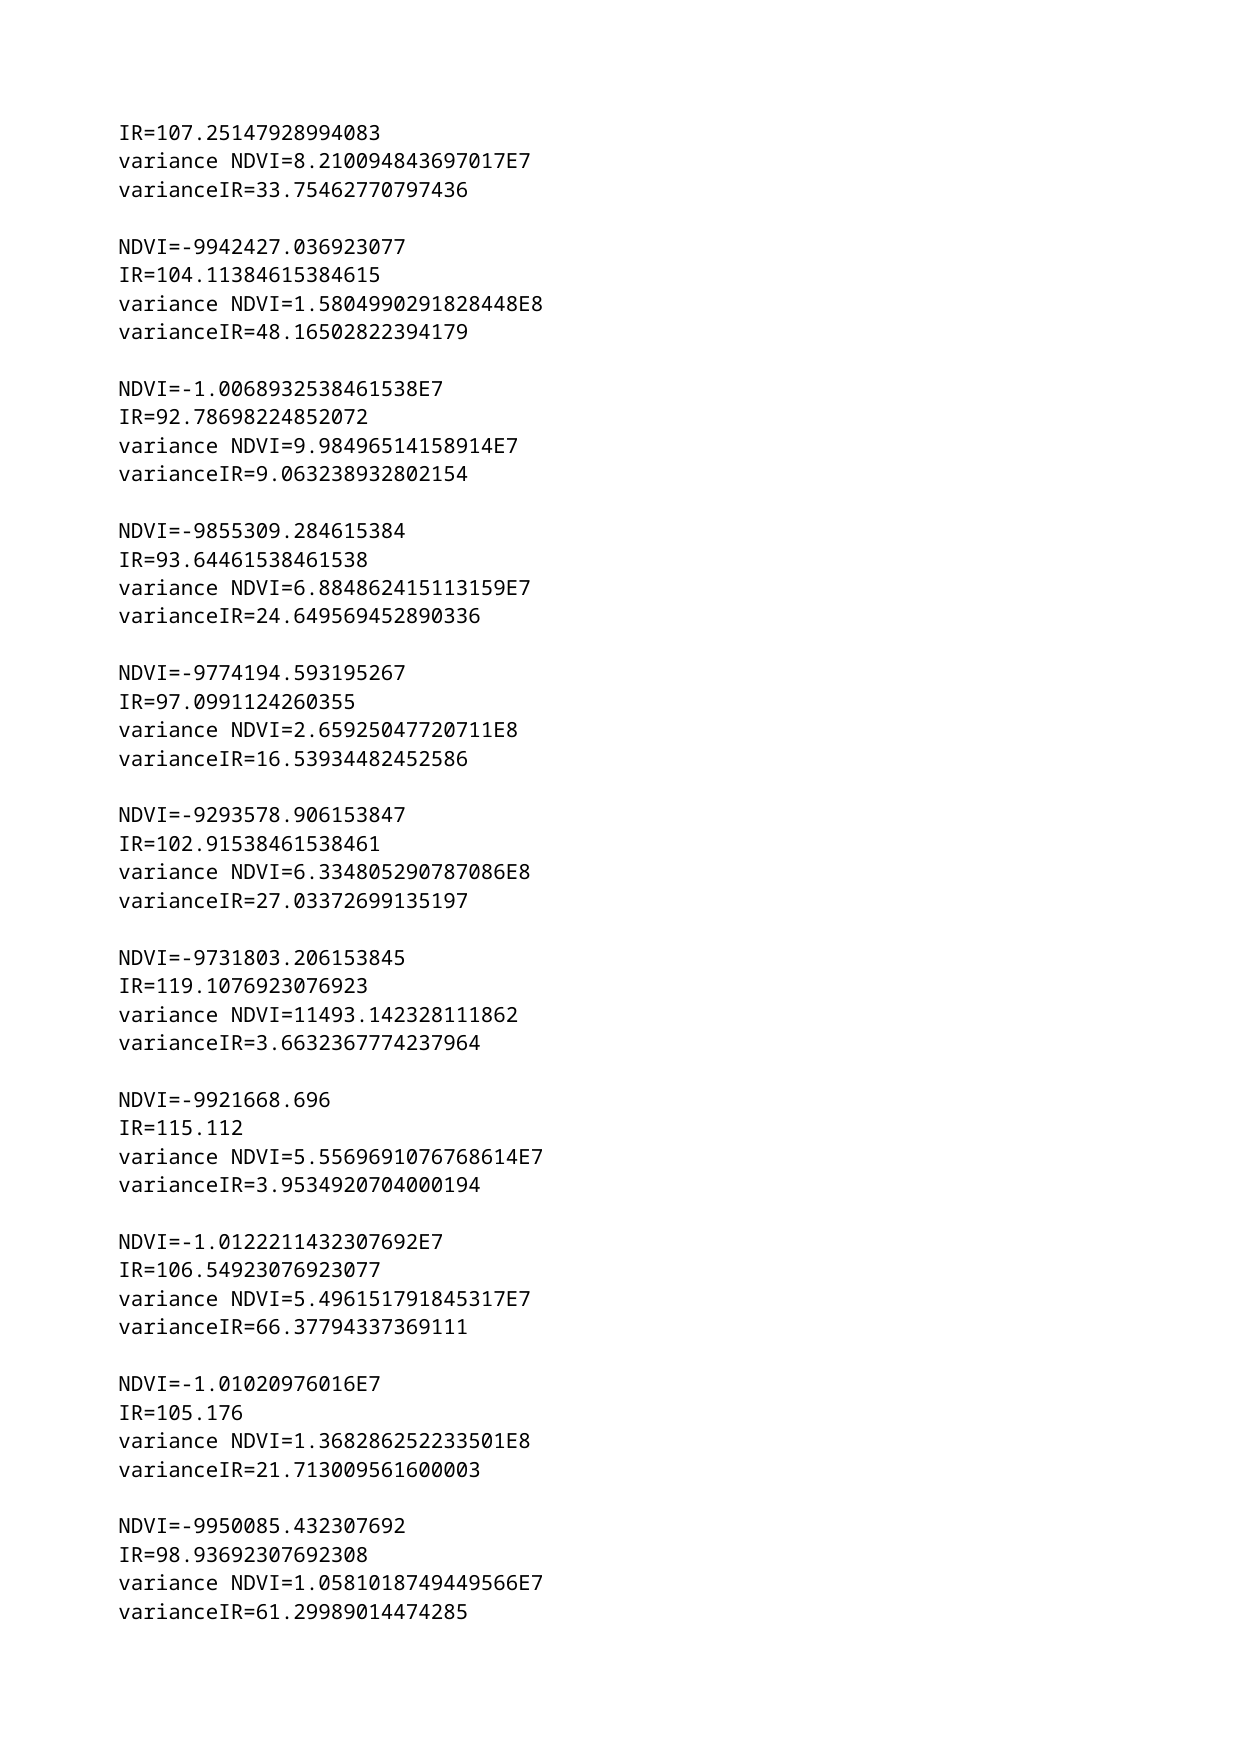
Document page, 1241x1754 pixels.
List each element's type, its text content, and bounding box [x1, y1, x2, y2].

text IR=93.64461538461538 [118, 545, 1122, 573]
text varianceIR=16.53934482452586 [118, 744, 1122, 772]
text varianceIR=27.03372699135197 [118, 886, 1122, 914]
text varianceIR=24.649569452890336 [118, 602, 1122, 630]
text variance NDVI=9.98496514158914E7 [118, 431, 1122, 459]
text IR=115.112 [118, 1113, 1122, 1142]
text IR=98.93692307692308 [118, 1540, 1122, 1568]
text NDVI=-9293578.906153847 [118, 801, 1122, 829]
text NDVI=-9942427.036923077 [118, 232, 1122, 260]
text variance NDVI=6.884862415113159E7 [118, 573, 1122, 602]
text variance NDVI=1.368286252233501E8 [118, 1426, 1122, 1455]
text IR=119.1076923076923 [118, 971, 1122, 1000]
text IR=107.25147928994083 [118, 118, 1122, 147]
text IR=105.176 [118, 1398, 1122, 1426]
text NDVI=-9950085.432307692 [118, 1512, 1122, 1540]
text variance NDVI=8.210094843697017E7 [118, 147, 1122, 175]
text varianceIR=48.16502822394179 [118, 317, 1122, 346]
text variance NDVI=1.5804990291828448E8 [118, 289, 1122, 317]
text NDVI=-9731803.206153845 [118, 943, 1122, 971]
text variance NDVI=11493.142328111862 [118, 1000, 1122, 1028]
text IR=106.54923076923077 [118, 1256, 1122, 1284]
text varianceIR=33.75462770797436 [118, 175, 1122, 203]
text IR=97.0991124260355 [118, 687, 1122, 715]
text varianceIR=9.063238932802154 [118, 459, 1122, 488]
text variance NDVI=5.496151791845317E7 [118, 1284, 1122, 1312]
text NDVI=-9855309.284615384 [118, 516, 1122, 545]
text variance NDVI=1.0581018749449566E7 [118, 1568, 1122, 1597]
text NDVI=-1.0068932538461538E7 [118, 374, 1122, 402]
text varianceIR=3.6632367774237964 [118, 1028, 1122, 1057]
text varianceIR=21.713009561600003 [118, 1455, 1122, 1483]
text NDVI=-9774194.593195267 [118, 658, 1122, 687]
text variance NDVI=6.334805290787086E8 [118, 857, 1122, 886]
text NDVI=-1.01020976016E7 [118, 1369, 1122, 1398]
text NDVI=-9921668.696 [118, 1085, 1122, 1113]
text IR=92.78698224852072 [118, 402, 1122, 431]
text variance NDVI=5.5569691076768614E7 [118, 1142, 1122, 1170]
text IR=104.11384615384615 [118, 260, 1122, 289]
text NDVI=-1.0122211432307692E7 [118, 1227, 1122, 1256]
text varianceIR=66.37794337369111 [118, 1312, 1122, 1341]
text varianceIR=61.29989014474285 [118, 1597, 1122, 1625]
text varianceIR=3.9534920704000194 [118, 1170, 1122, 1199]
text variance NDVI=2.65925047720711E8 [118, 715, 1122, 744]
text IR=102.91538461538461 [118, 829, 1122, 857]
